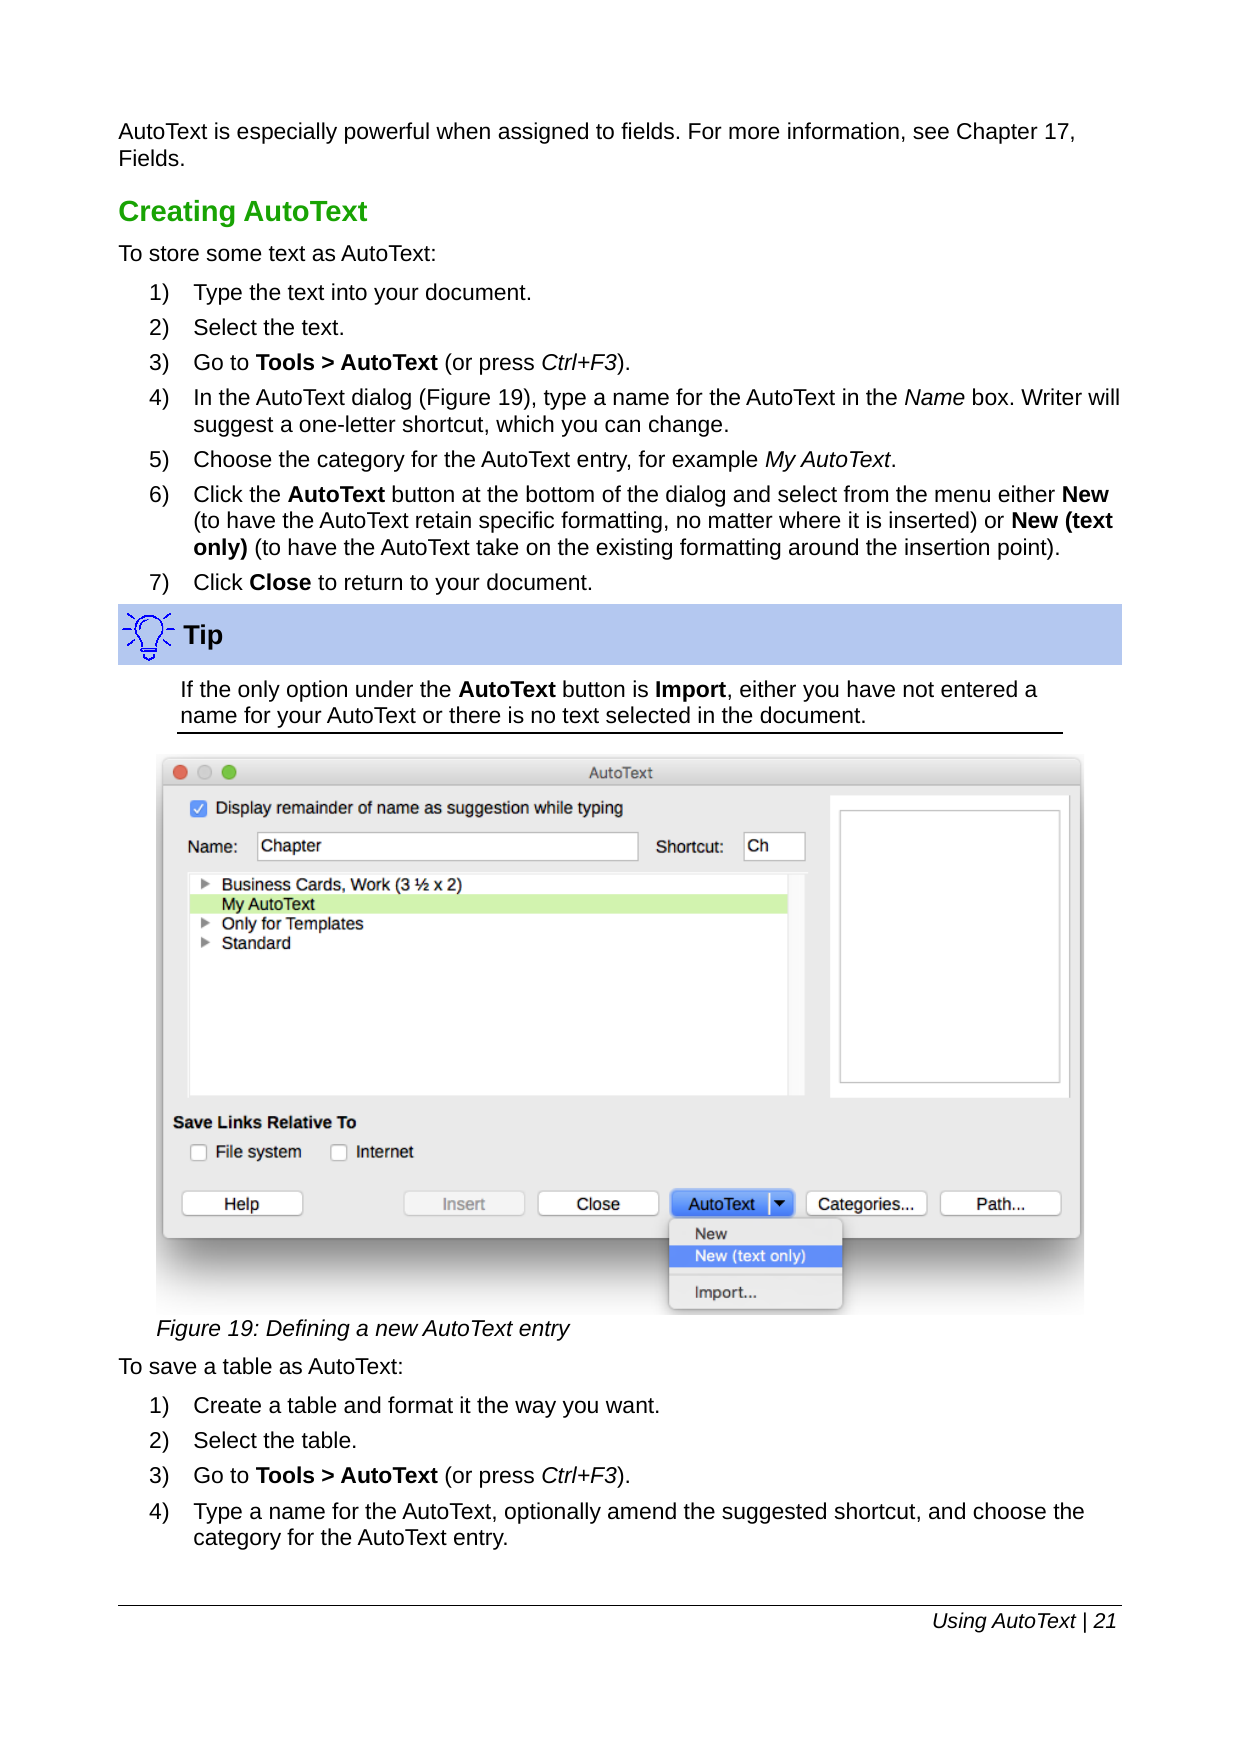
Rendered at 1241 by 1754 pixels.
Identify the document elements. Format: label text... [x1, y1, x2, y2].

subtitle Tip [118, 604, 1122, 665]
subtitle Creating AutoText [118, 194, 1122, 228]
list Select the table. [169, 1427, 1122, 1454]
list Click Close to return to your document. [169, 569, 1122, 595]
list Go to Tools > AutoText (or press Ctrl+F3). [169, 1462, 1122, 1489]
list Select the text. [169, 314, 1122, 340]
list Choose the category for the AutoText entry, for example My AutoText. [169, 446, 1122, 472]
picture [156, 754, 1085, 1315]
list Type a name for the AutoText, optionally amend the suggested shortcut, and choose the category for the AutoText entry. [169, 1498, 1122, 1550]
list Click the AutoText button at the bottom of the dialog and select from the menu either New (to have the AutoText retain specific formatting, no matter where it is inserted) or New (text only) (to have the AutoText take on the existing formatting around the insertion point). [169, 481, 1122, 560]
list To save a table as AutoText: [118, 1353, 1122, 1379]
text If the only option under the AutoText button is Import, either you have not entered a name for your AutoText or there is no text selected in the document. [177, 673, 1063, 732]
list Create a table and format it the way you want. [169, 1392, 1122, 1418]
list Type the text into your document. [169, 279, 1122, 305]
text Figure 19: Defining a new AutoText entry [156, 1315, 1084, 1341]
list To store some text as AutoText: [118, 240, 1122, 266]
text AutoText is especially powerful when assigned to fields. For more information, see Chapter 17, Fields. [118, 118, 1122, 171]
list Go to Tools > AutoText (or press Ctrl+F3). [169, 349, 1122, 375]
picture [119, 605, 179, 665]
list In the AutoText dialog (Figure 19), type a name for the AutoText in the Name box. Writer will suggest a one-letter shortcut, which you can change. [169, 384, 1122, 437]
